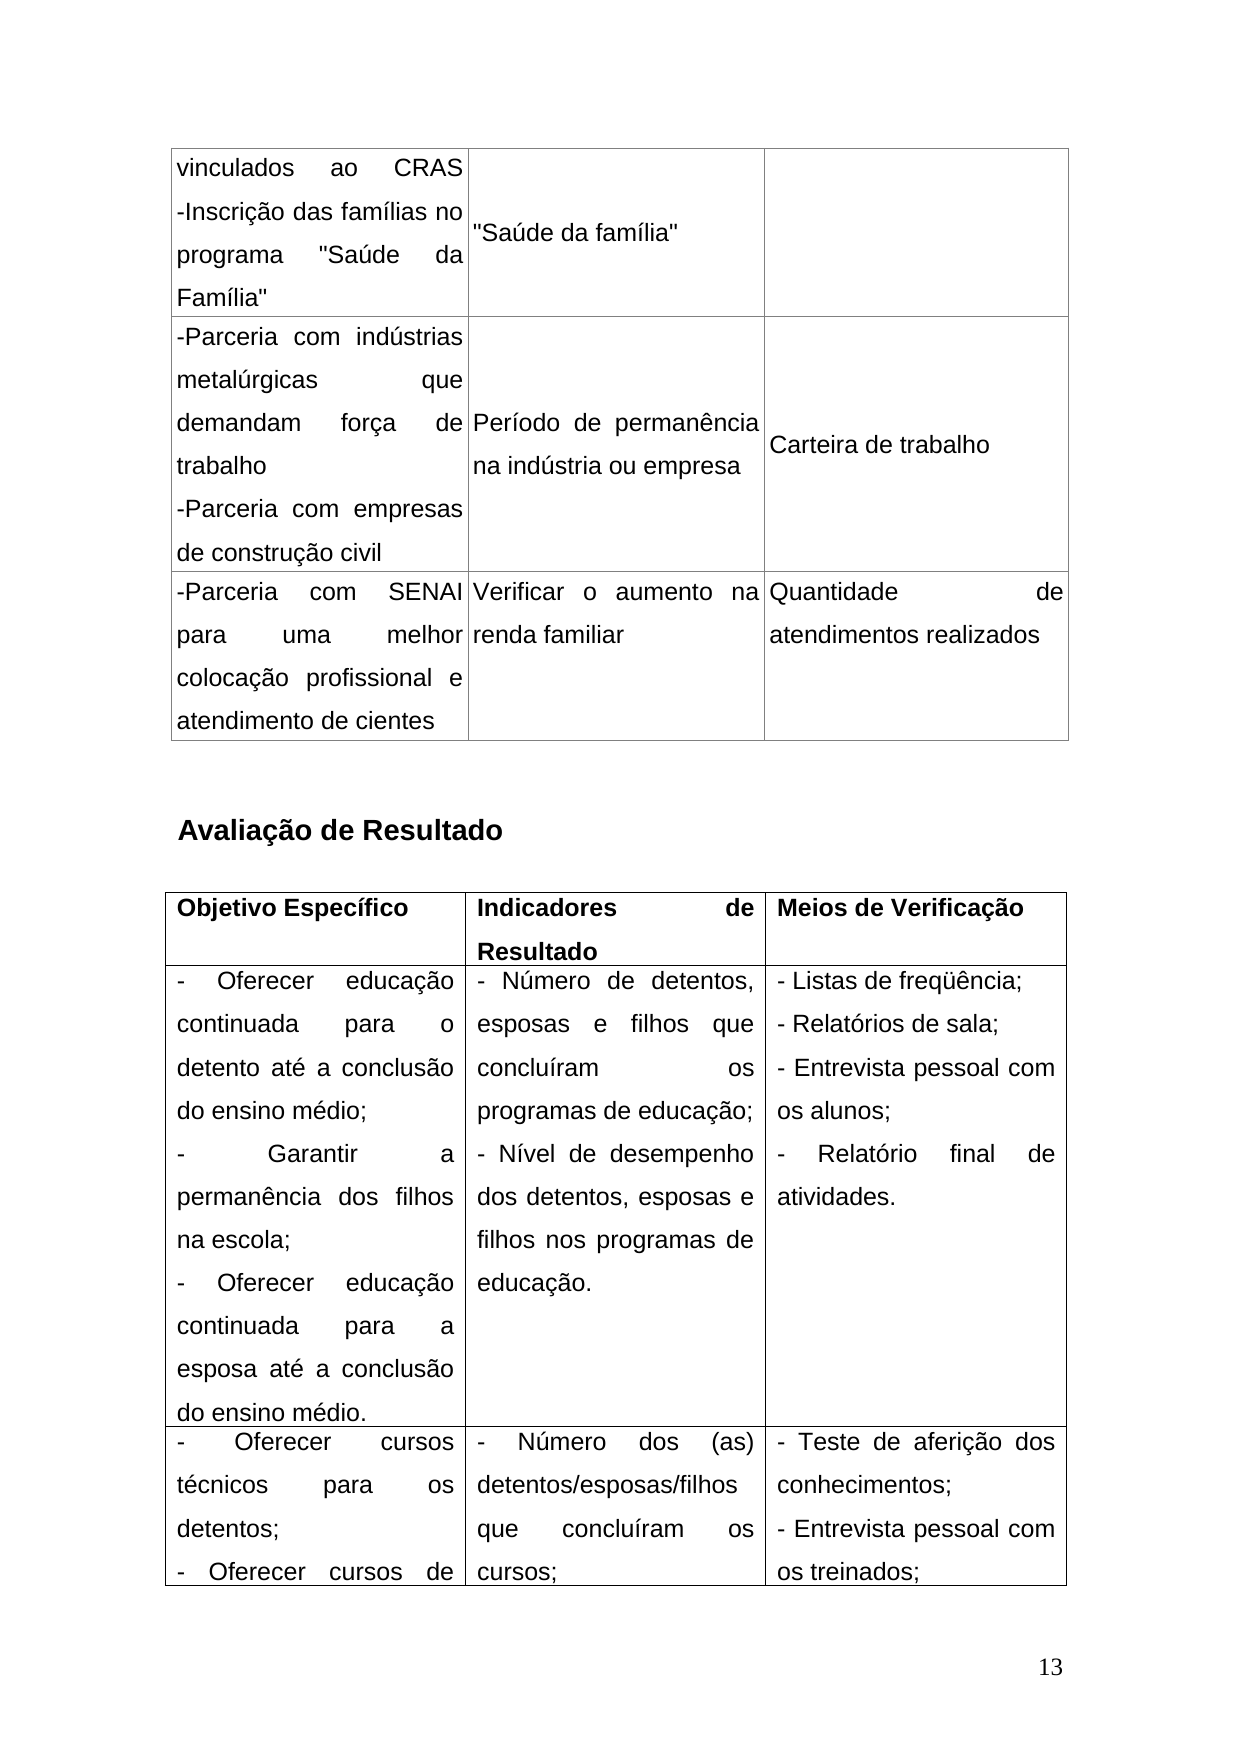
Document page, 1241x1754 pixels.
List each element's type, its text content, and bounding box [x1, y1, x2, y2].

table_cell - Teste de aferição dos conhecimentos; - Entrevista pessoal com os treinados; [766, 1427, 1066, 1585]
table_cell Período de permanência na indústria ou empresa [469, 317, 764, 571]
table_cell Carteira de trabalho [765, 317, 1068, 571]
table_cell vinculados ao CRAS -Inscrição das famílias no programa "Saúde da Família" [172, 149, 468, 316]
subtitle Avaliação de Resultado [177, 813, 1063, 846]
table_cell - Oferecer cursos técnicos para os detentos; - Oferecer cursos de [166, 1427, 465, 1585]
table_cell - Listas de freqüência; - Relatórios de sala; - Entrevista pessoal com os alunos; - Relatório final de atividades. [766, 966, 1066, 1426]
table_header Meios de Verificação [766, 893, 1066, 965]
table_cell Quantidade de atendimentos realizados [765, 572, 1068, 739]
table_cell - Número de detentos, esposas e filhos que concluíram os programas de educação; - Nível de desempenho dos detentos, esposas e filhos nos programas de educação. [466, 966, 765, 1426]
table_cell -Parceria com indústrias metalúrgicas que demandam força de trabalho -Parceria com empresas de construção civil [172, 317, 468, 571]
table_cell - Oferecer educação continuada para o detento até a conclusão do ensino médio; - Garantir a permanência dos filhos na escola; - Oferecer educação continuada para a esposa até a conclusão do ensino médio. [166, 966, 465, 1426]
table_cell - Número dos (as) detentos/esposas/filhos que concluíram os cursos; [466, 1427, 765, 1585]
table_header Indicadores de Resultado [466, 893, 765, 965]
table_cell Verificar o aumento na renda familiar [469, 572, 764, 739]
table_header Objetivo Específico [166, 893, 465, 965]
table_cell -Parceria com SENAI para uma melhor colocação profissional e atendimento de cientes [172, 572, 468, 739]
table_cell "Saúde da família" [469, 149, 764, 316]
table_cell [765, 149, 1068, 316]
